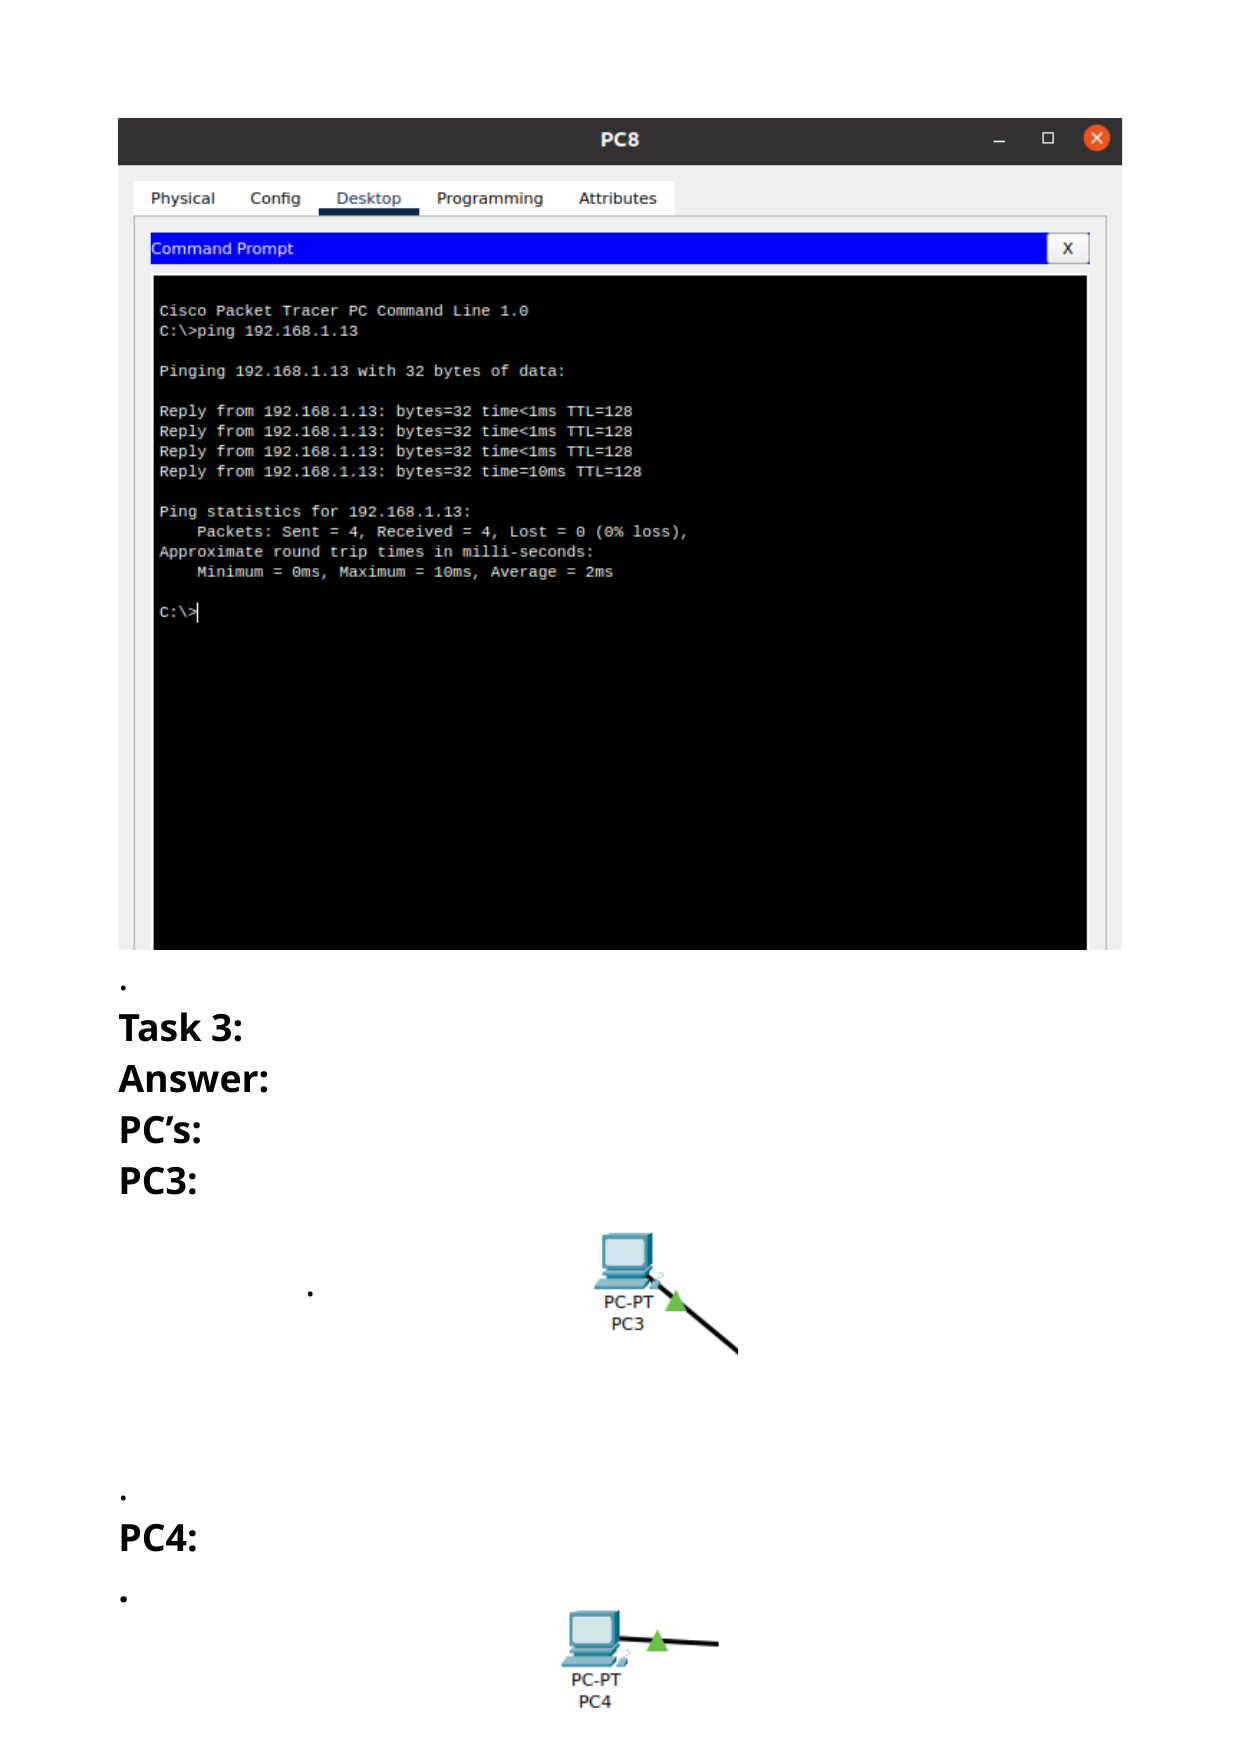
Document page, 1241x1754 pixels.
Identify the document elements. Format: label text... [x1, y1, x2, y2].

text . [118, 1256, 502, 1307]
text . [118, 1460, 1122, 1511]
text Answer: [118, 1052, 1122, 1103]
picture [521, 1562, 719, 1738]
text PC3: [118, 1154, 1122, 1205]
text Task 3: [118, 1001, 1122, 1052]
text [719, 1562, 1122, 1613]
picture [118, 118, 1123, 950]
text PC’s: [118, 1103, 1122, 1154]
picture [502, 1205, 739, 1382]
text . [118, 1562, 521, 1613]
text [739, 1256, 1122, 1307]
text PC4: [118, 1511, 1122, 1562]
text . [118, 950, 1122, 1001]
